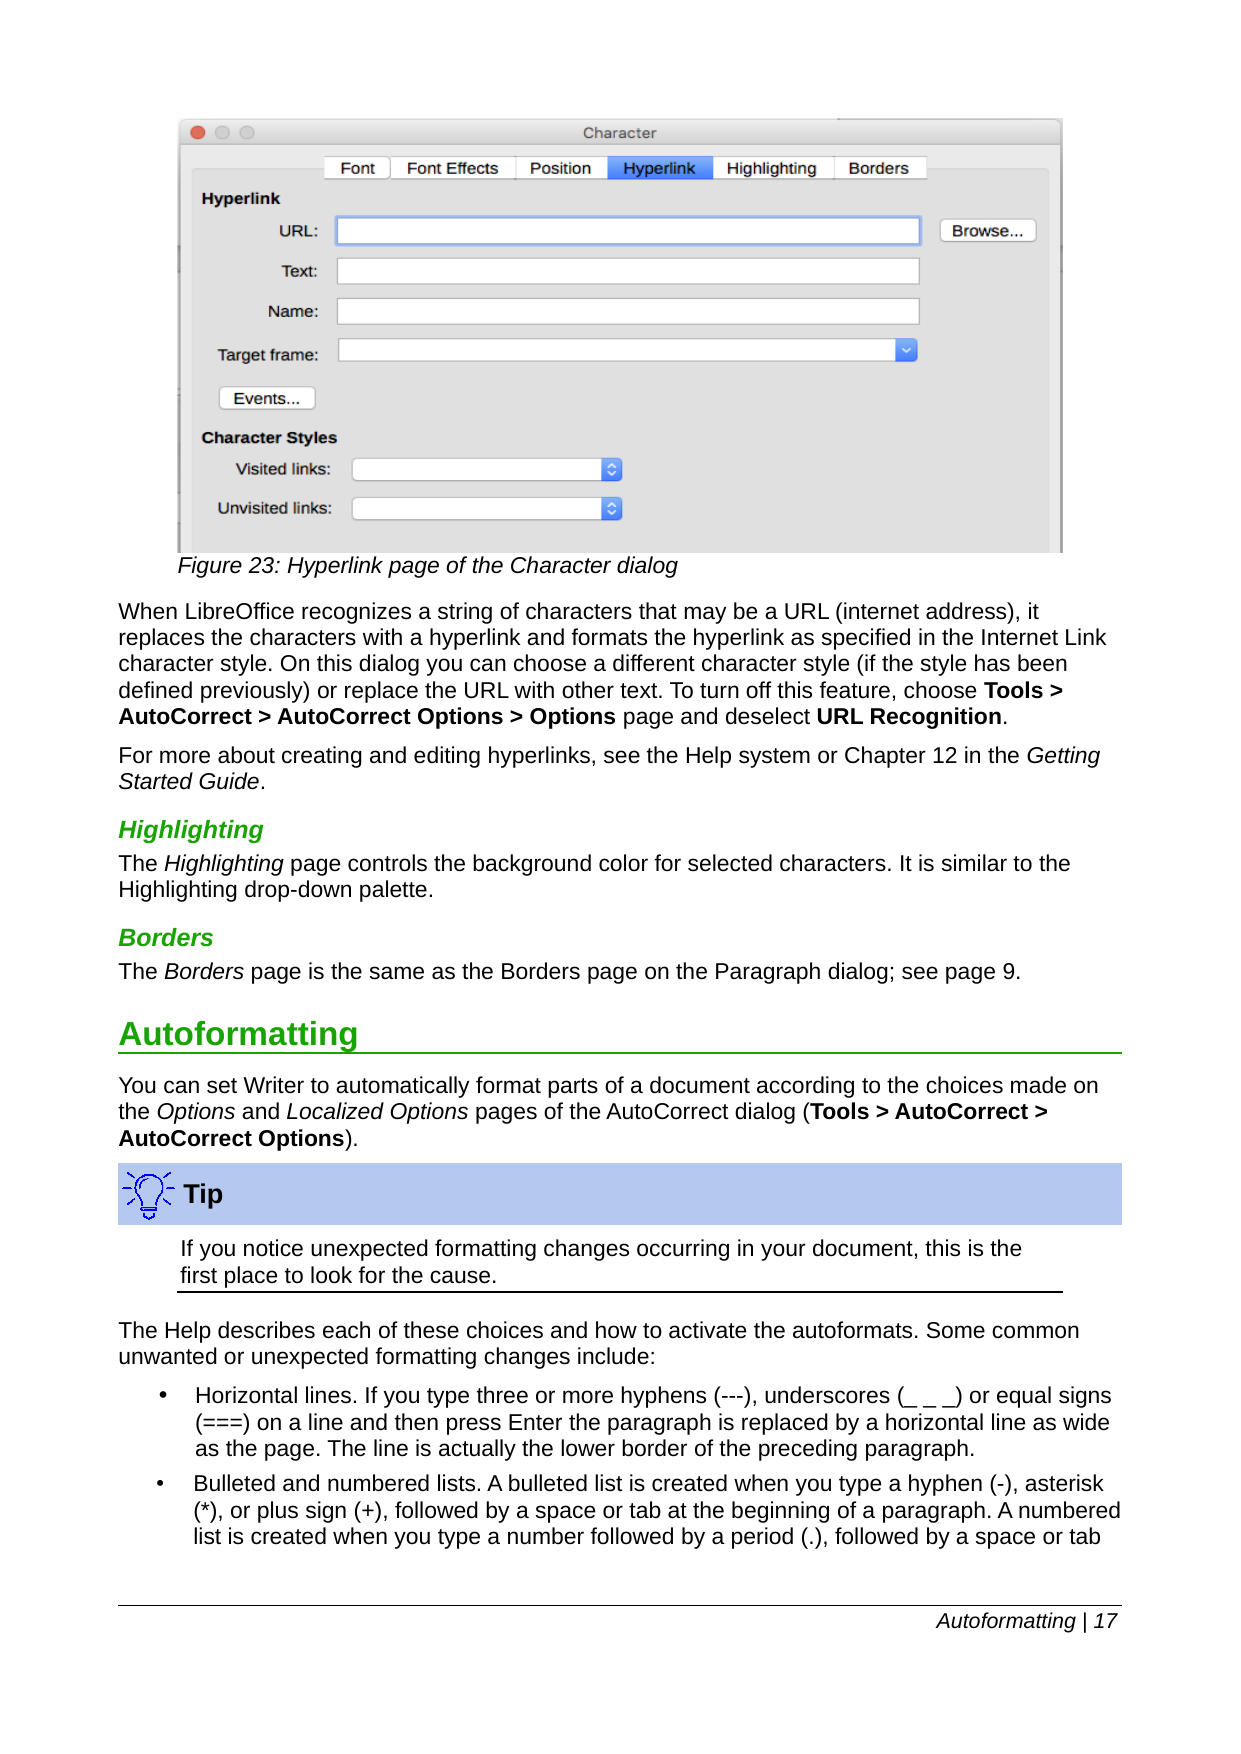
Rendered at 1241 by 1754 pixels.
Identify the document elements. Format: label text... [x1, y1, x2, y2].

subtitle Highlighting [118, 815, 1122, 844]
subtitle Autoformatting [118, 1014, 1122, 1052]
subtitle Tip [118, 1163, 1122, 1225]
picture [177, 118, 1063, 553]
text If you notice unexpected formatting changes occurring in your document, this is the first place to look for the cause. [177, 1232, 1063, 1291]
text When LibreOffice recognizes a string of characters that may be a URL (internet address), it replaces the characters with a hyperlink and formats the hyperlink as specified in the Internet Link character style. On this dialog you can choose a different character style (if the style has been defined previously) or replace the URL with other text. To turn off this feature, choose Tools > AutoCorrect > AutoCorrect Options > Options page and deselect URL Recognition. [118, 598, 1122, 729]
text For more about creating and editing hyperlinks, see the Help system or Chapter 12 in the Getting Started Guide. [118, 742, 1122, 794]
list The Help describes each of these choices and how to activate the autoformats. Some common unwanted or unexpected formatting changes include: [118, 1317, 1122, 1369]
list Horizontal lines. If you type three or more hyphens (---), underscores (_ _ _) or equal signs (===) on a line and then press Enter the paragraph is replaced by a horizontal line as wide as the page. The line is actually the lower border of the preceding paragraph. [156, 1382, 1122, 1461]
subtitle Borders [118, 923, 1122, 952]
text The Borders page is the same as the Borders page on the Paragraph dialog; see page 9. [118, 958, 1122, 984]
picture [119, 1164, 179, 1224]
text Figure 23: Hyperlink page of the Character dialog [177, 553, 1063, 578]
text The Highlighting page controls the background color for selected characters. It is similar to the Highlighting drop-down palette. [118, 850, 1122, 903]
list Bulleted and numbered lists. A bulleted list is created when you type a hyphen (-), asterisk (*), or plus sign (+), followed by a space or tab at the beginning of a paragraph. A numbered list is created when you type a number followed by a period (.), followed by a space or tab [156, 1470, 1122, 1549]
text You can set Writer to automatically format parts of a document according to the choices made on the Options and Localized Options pages of the AutoCorrect dialog (Tools > AutoCorrect > AutoCorrect Options). [118, 1072, 1122, 1151]
